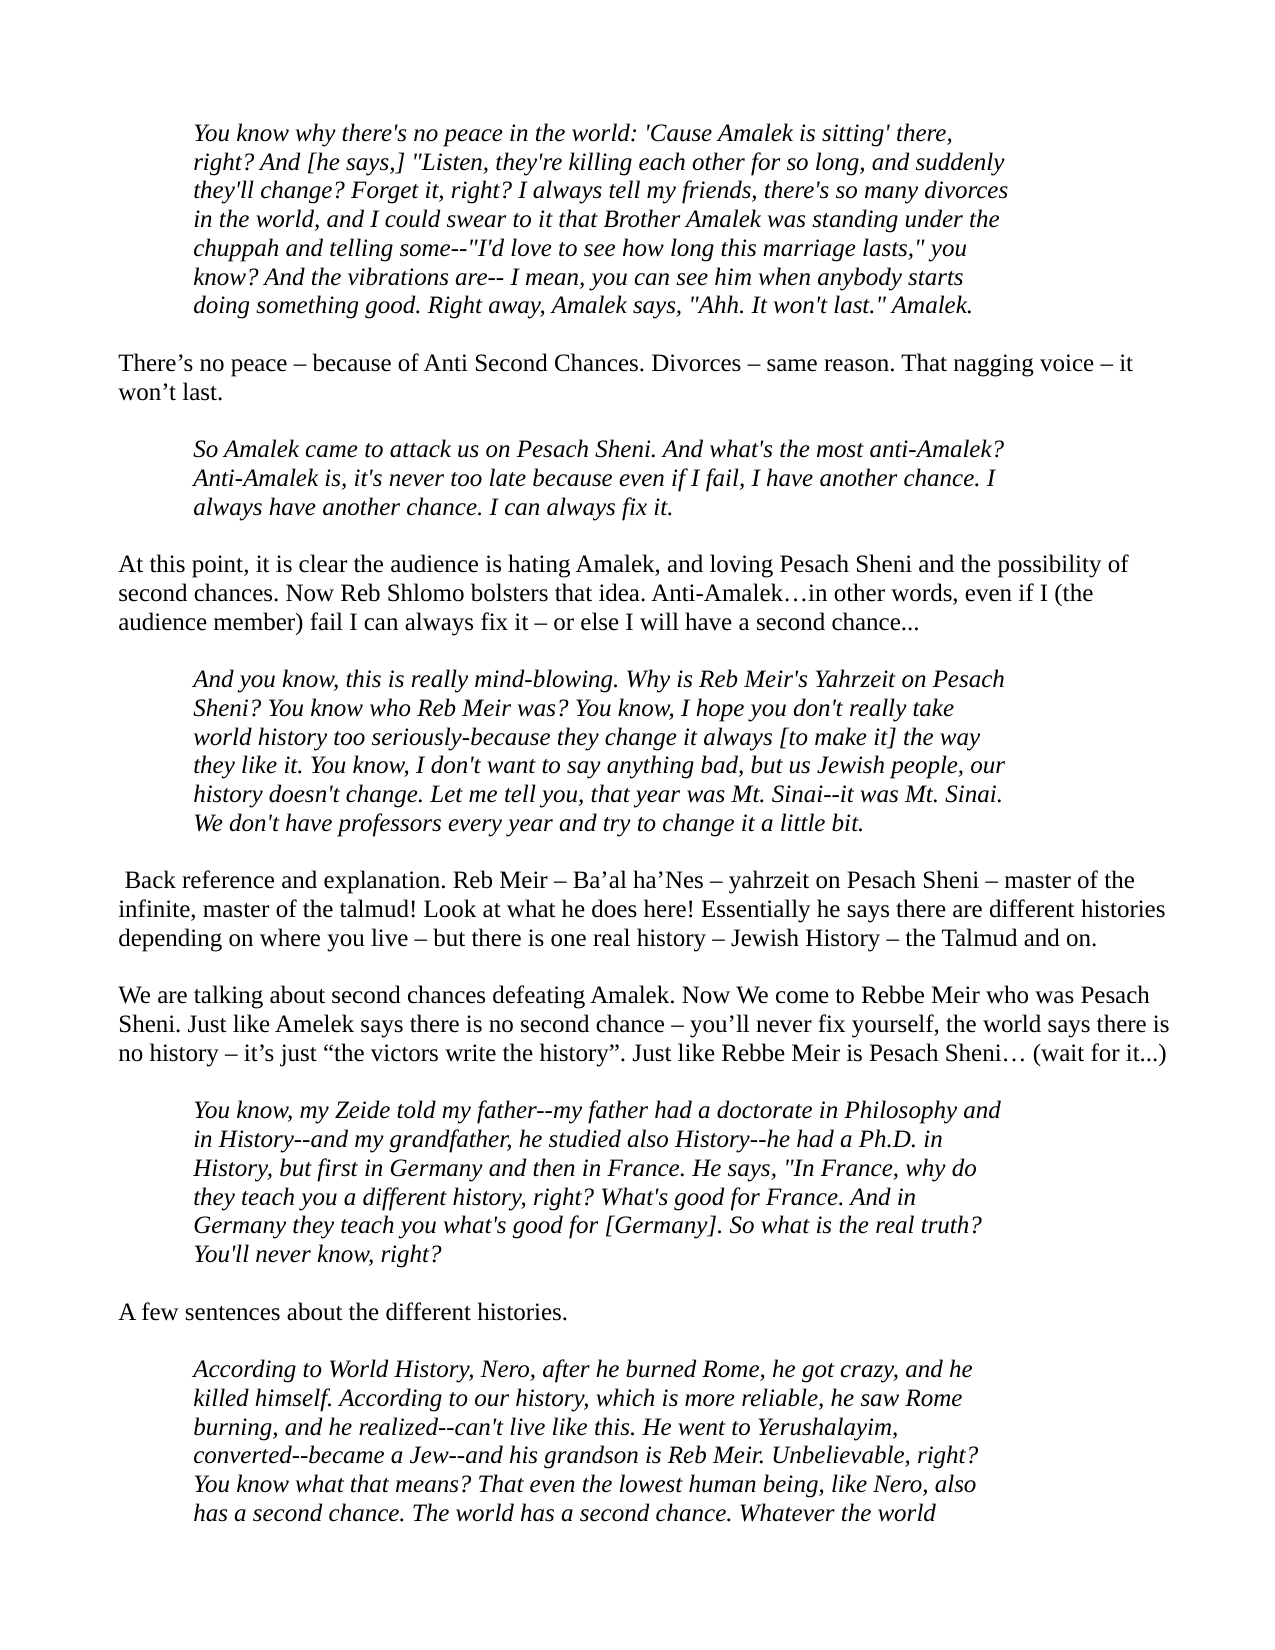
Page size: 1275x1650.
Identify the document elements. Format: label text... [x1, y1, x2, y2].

text At this point, it is clear the audience is hating Amalek, and loving Pesach Sheni and the possibility of second chances. Now Reb Shlomo bolsters that idea. Anti-Amalek…in other words, even if I (the audience member) fail I can always fix it – or else I will have a second chance... [118, 549, 1176, 636]
text A few sentences about the different histories. [118, 1297, 1016, 1326]
text There’s no peace – because of Anti Second Chances. Divorces – same reason. That nagging voice – it won’t last. [118, 348, 1166, 406]
text We are talking about second chances defeating Amalek. Now We come to Rebbe Meir who was Pesach Sheni. Just like Amelek says there is no second chance – you’ll never fix yourself, the world says there is no history – it’s just “the victors write the history”. Just like Rebbe Meir is Pesach Sheni… (wait for it...) [118, 981, 1176, 1067]
text Back reference and explanation. Reb Meir – Ba’al ha’Nes – yahrzeit on Pesach Sheni – master of the infinite, master of the talmud! Look at what he does here! Essentially he says there are different histories depending on where you live – but there is one real history – Jewish History – the Talmud and on. [118, 866, 1176, 952]
text You know, my Zeide told my father--my father had a doctorate in Philosophy and in History--and my grandfather, he studied also History--he had a Ph.D. in History, but first in Germany and then in France. He says, "In France, why do they teach you a different history, right? What's good for France. And in Germany they teach you what's good for [Germany]. So what is the real truth? You'll never know, right? [193, 1096, 1016, 1268]
text So Amalek came to attack us on Pesach Sheni. And what's the most anti-Amalek? Anti-Amalek is, it's never too late because even if I fail, I have another chance. I always have another chance. I can always fix it. [193, 434, 1016, 521]
text And you know, this is really mind-blowing. Why is Reb Meir's Yahrzeit on Pesach Sheni? You know who Reb Meir was? You know, I hope you don't really take world history too seriously-because they change it always [to make it] the way they like it. You know, I don't want to say anything bad, but us Jewish people, our history doesn't change. Let me tell you, that year was Mt. Sinai--it was Mt. Sinai. We don't have professors every year and try to change it a little bit. [193, 664, 1016, 837]
text You know why there's no peace in the world: 'Cause Amalek is sitting' there, right? And [he says,] "Listen, they're killing each other for so long, and suddenly they'll change? Forget it, right? I always tell my friends, there's so many divorces in the world, and I could swear to it that Brother Amalek was standing under the chuppah and telling some--"I'd love to see how long this marriage lasts," you know? And the vibrations are-- I mean, you can see him when anybody starts doing something good. Right away, Amalek says, "Ahh. It won't last." Amalek. [193, 118, 1016, 319]
text According to World History, Nero, after he burned Rome, he got crazy, and he killed himself. According to our history, which is more reliable, he saw Rome burning, and he realized--can't live like this. He went to Yerushalayim, converted--became a Jew--and his grandson is Reb Meir. Unbelievable, right? You know what that means? That even the lowest human being, like Nero, also has a second chance. The world has a second chance. Whatever the world [193, 1354, 1016, 1527]
